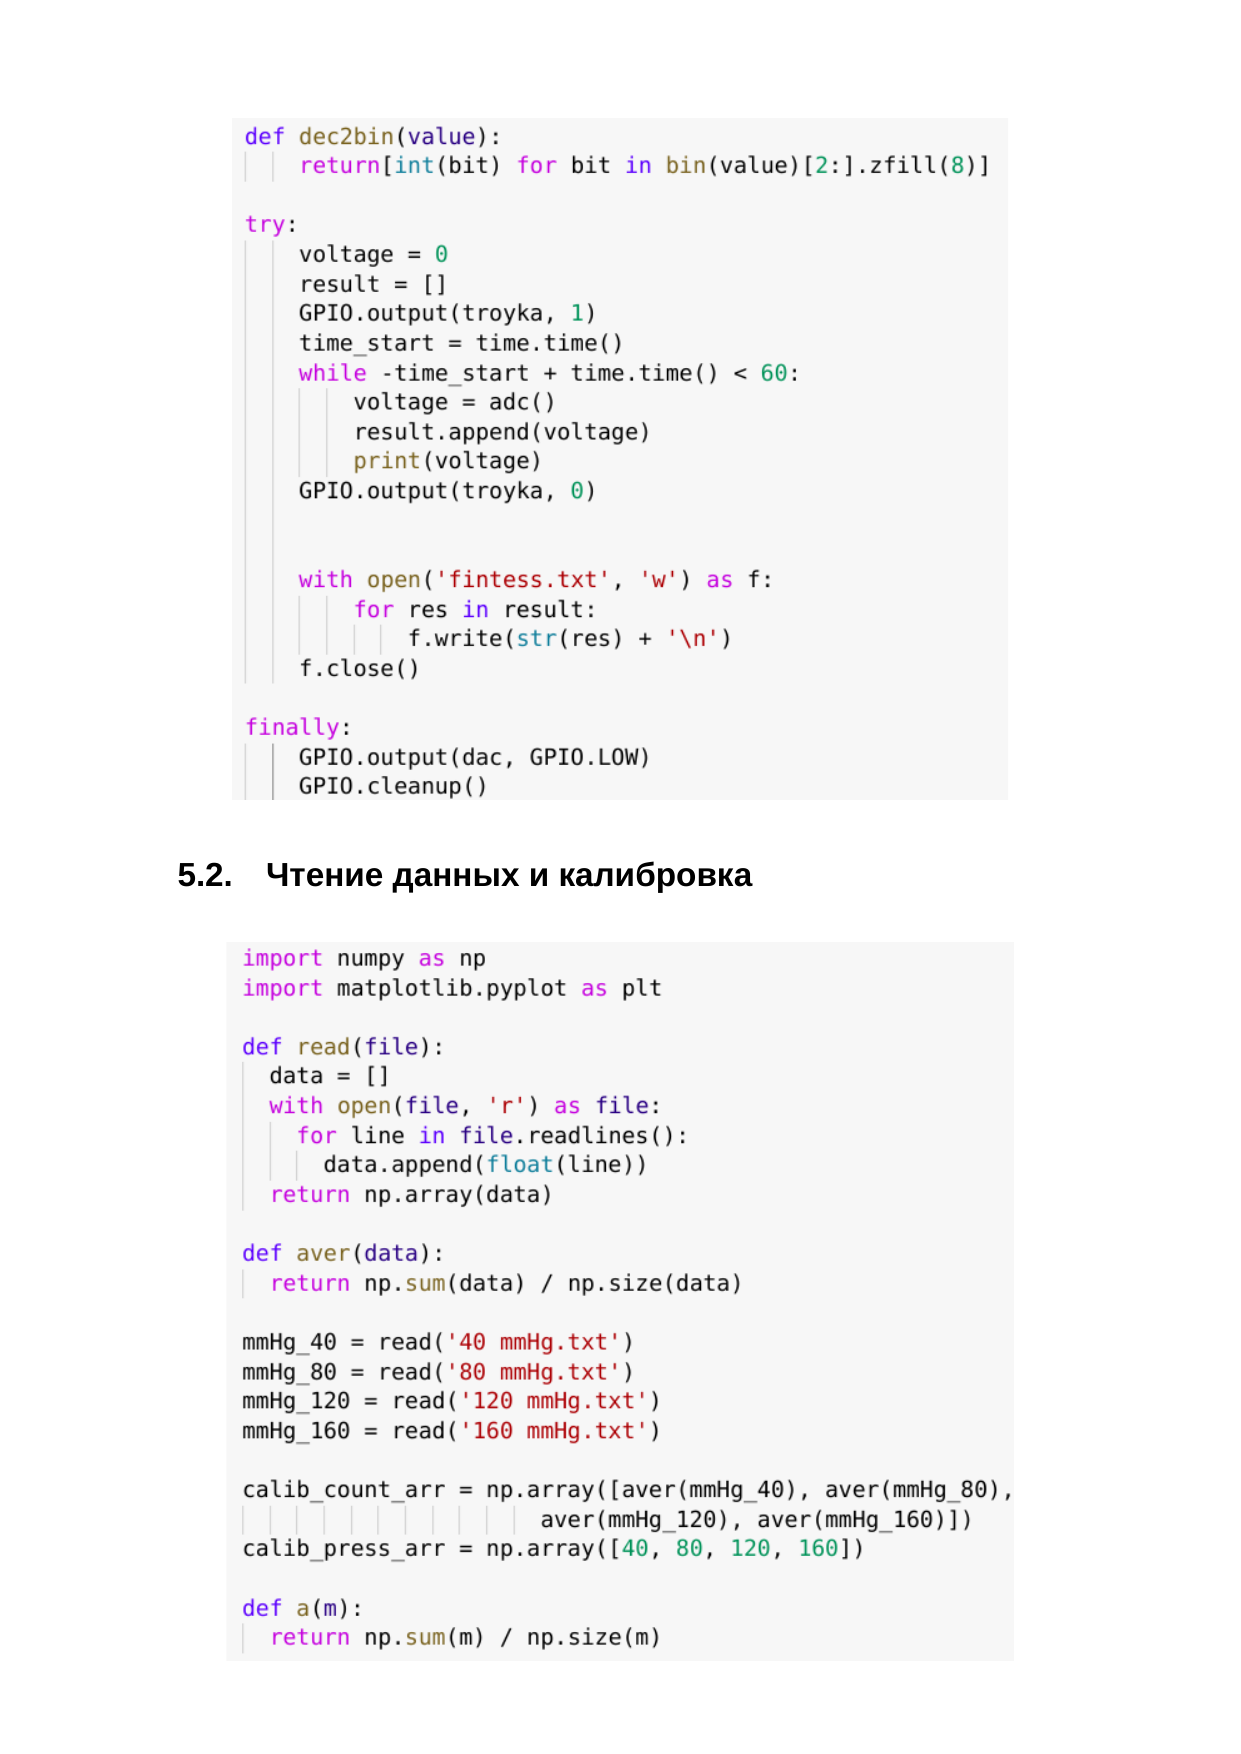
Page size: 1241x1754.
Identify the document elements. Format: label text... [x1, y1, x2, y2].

picture [232, 118, 1009, 800]
subtitle Чтение данных и калибровка [118, 855, 1122, 893]
picture [226, 942, 1014, 1661]
